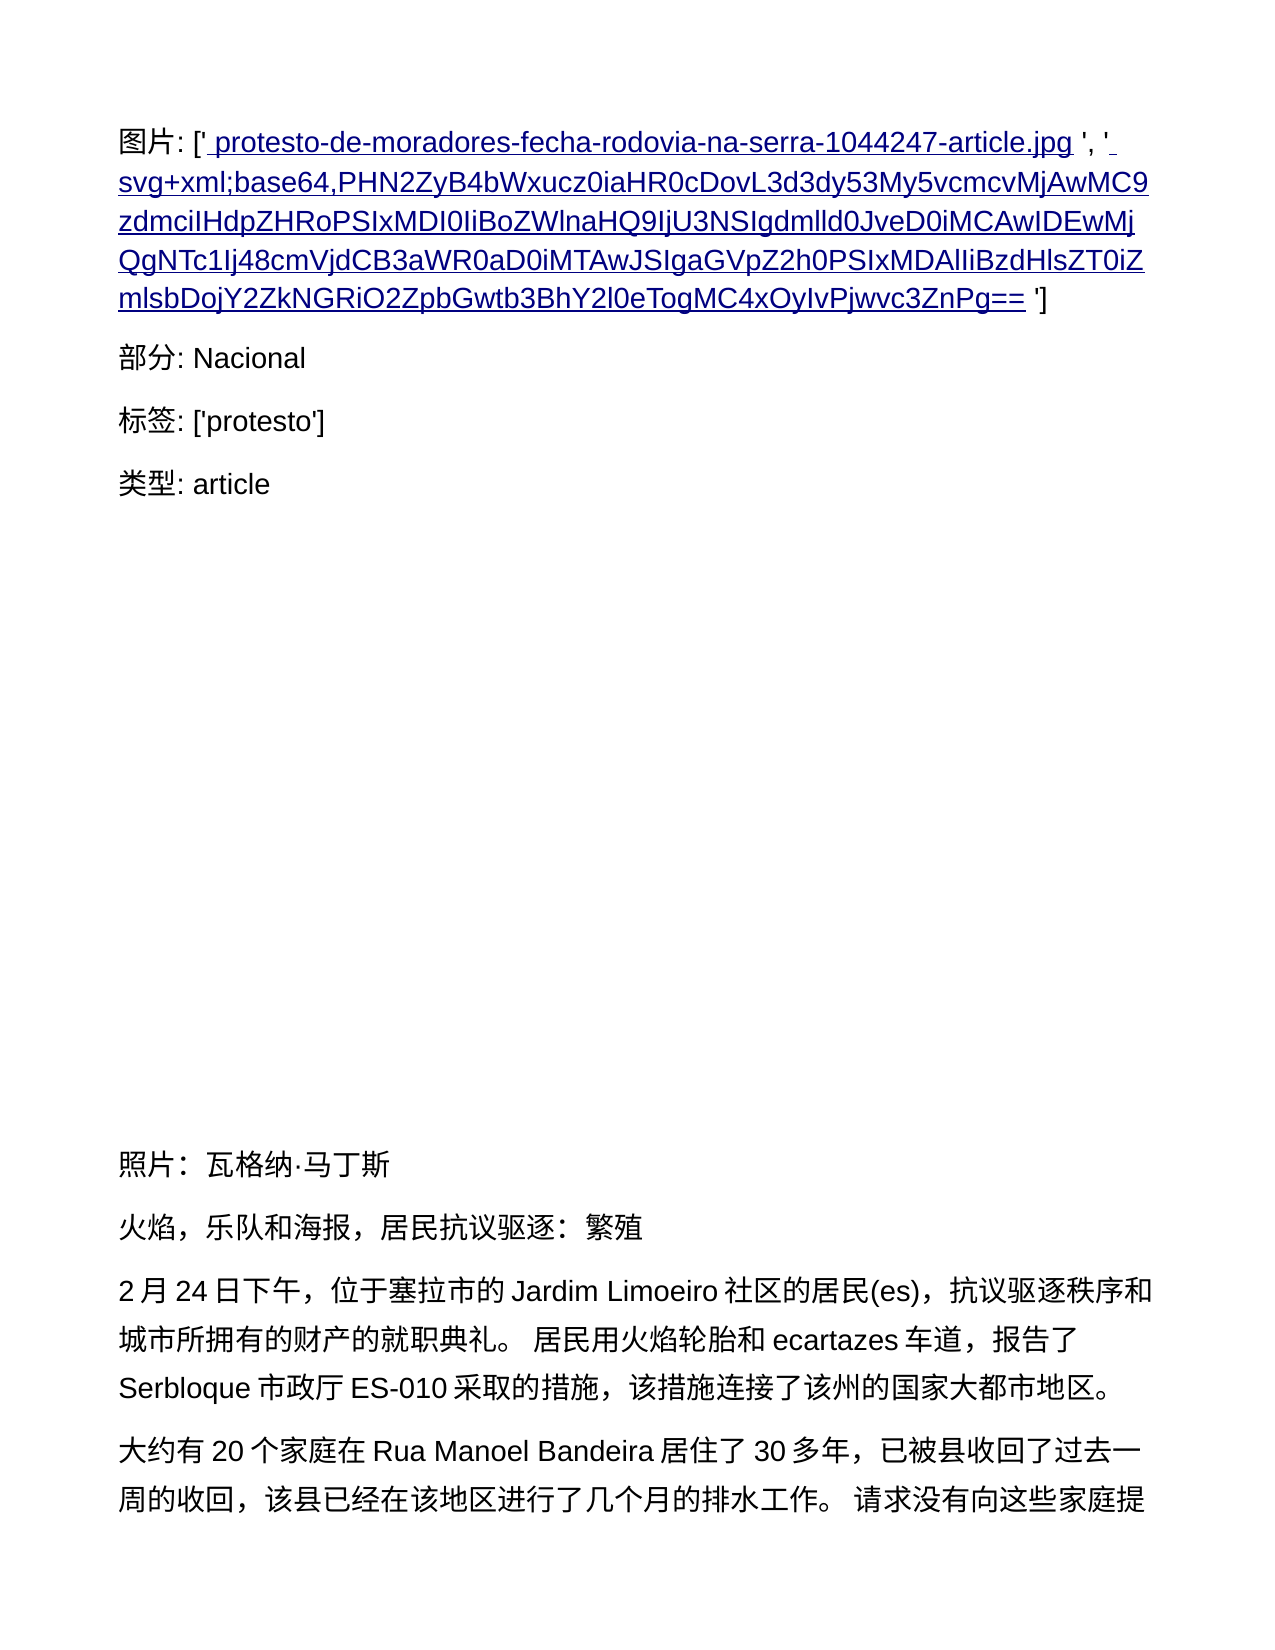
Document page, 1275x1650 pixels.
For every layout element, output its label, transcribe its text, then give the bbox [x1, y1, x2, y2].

text 图片: [' protesto-de-moradores-fecha-rodovia-na-serra-1044247-article.jpg ', ' svg+xml;base64,PHN2ZyB4bWxucz0iaHR0cDovL3d3dy53My5vcmcvMjAwMC9zdmciIHdpZHRoPSIxMDI0IiBoZWlnaHQ9IjU3NSIgdmlld0JveD0iMCAwIDEwMjQgNTc1Ij48cmVjdCB3aWR0aD0iMTAwJSIgaGVpZ2h0PSIxMDAlIiBzdHlsZT0iZmlsbDojY2ZkNGRiO2ZpbGwtb3BhY2l0eTogMC4xOyIvPjwvc3ZnPg== '] [118, 118, 1157, 314]
text 标签: ['protesto'] [118, 397, 1157, 439]
text 照片：瓦格纳·马丁斯 [118, 523, 1157, 1183]
text 部分: Nacional [118, 334, 1157, 376]
text 类型: article [118, 460, 1157, 503]
text 2月24日下午，位于塞拉市的Jardim Limoeiro社区的居民(es)，抗议驱逐秩序和城市所拥有的财产的就职典礼。 居民用火焰轮胎和ecartazes车道，报告了Serbloque市政厅ES-010采取的措施，该措施连接了该州的国家大都市地区。 [118, 1267, 1157, 1407]
text 大约有20个家庭在Rua Manoel Bandeira居住了30多年，已被县收回了过去一周的收回，该县已经在该地区进行了几个月的排水工作。 请求没有向这些家庭提 [118, 1428, 1157, 1518]
text 火焰，乐队和海报，居民抗议驱逐：繁殖 [118, 1204, 1157, 1247]
